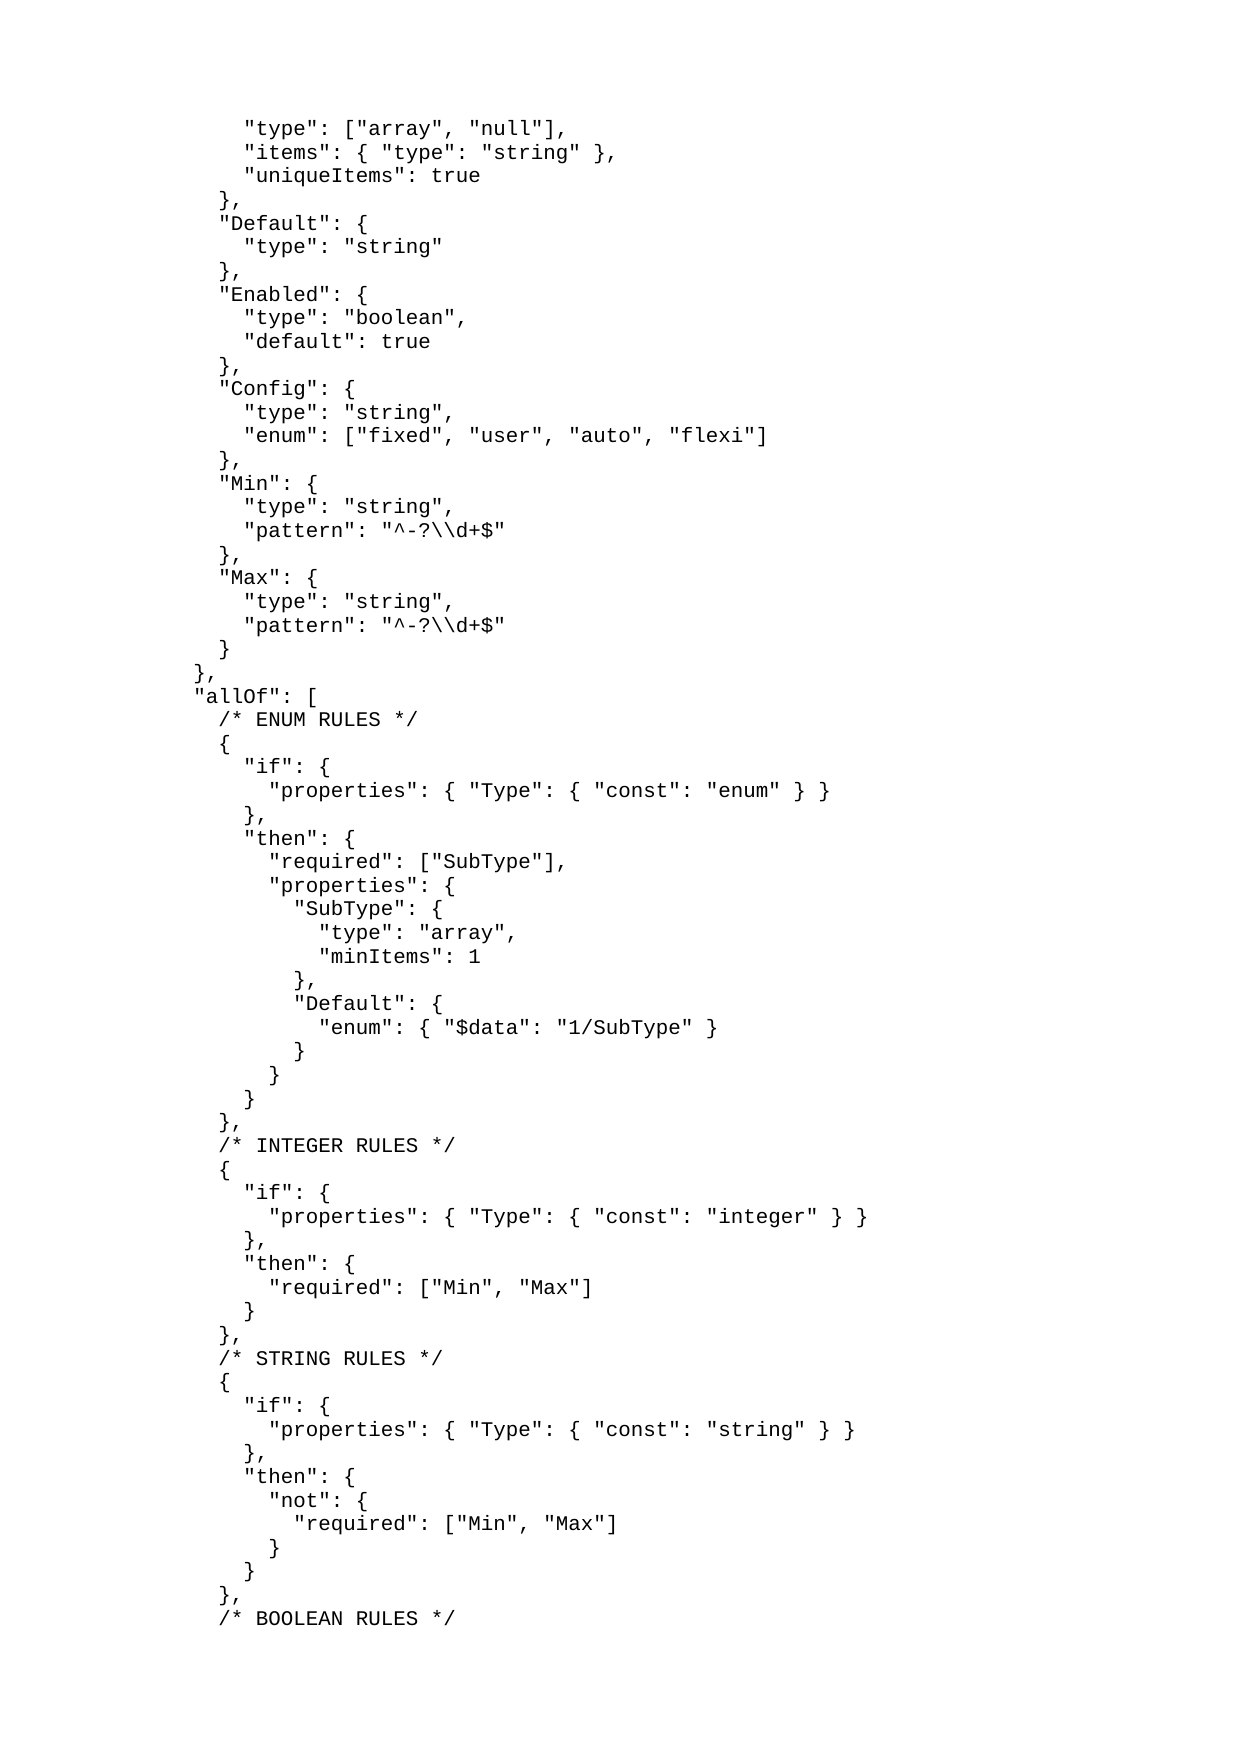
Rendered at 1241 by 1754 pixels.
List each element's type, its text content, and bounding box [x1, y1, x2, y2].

text /* BOOLEAN RULES */ [118, 1608, 1122, 1631]
text "Enabled": { [118, 284, 1122, 307]
text "properties": { "Type": { "const": "string" } } [118, 1419, 1122, 1442]
text "type": "boolean", [118, 307, 1122, 331]
text "required": ["Min", "Max"] [118, 1277, 1122, 1300]
text "Default": { [118, 213, 1122, 236]
text }, [118, 354, 1122, 378]
text }, [118, 969, 1122, 993]
text "enum": ["fixed", "user", "auto", "flexi"] [118, 426, 1122, 449]
text { [118, 1158, 1122, 1182]
text "required": ["SubType"], [118, 851, 1122, 875]
text "then": { [118, 1466, 1122, 1489]
text "allOf": [ [118, 686, 1122, 709]
text "Default": { [118, 993, 1122, 1017]
text { [118, 733, 1122, 757]
text "pattern": "^-?\\d+$" [118, 520, 1122, 544]
text } [118, 1561, 1122, 1584]
text "default": true [118, 331, 1122, 354]
text { [118, 1371, 1122, 1395]
text "Config": { [118, 378, 1122, 402]
text }, [118, 1229, 1122, 1253]
text "minItems": 1 [118, 946, 1122, 969]
text }, [118, 804, 1122, 827]
text } [118, 1088, 1122, 1111]
text "type": "string", [118, 496, 1122, 520]
text "not": { [118, 1489, 1122, 1513]
text "type": "string" [118, 236, 1122, 260]
text }, [118, 449, 1122, 473]
text "type": ["array", "null"], [118, 118, 1122, 142]
text }, [118, 662, 1122, 686]
text } [118, 1300, 1122, 1324]
text "uniqueItems": true [118, 165, 1122, 189]
text "Max": { [118, 567, 1122, 591]
text "if": { [118, 757, 1122, 780]
text "if": { [118, 1395, 1122, 1419]
text /* INTEGER RULES */ [118, 1135, 1122, 1158]
text }, [118, 1111, 1122, 1135]
text }, [118, 1584, 1122, 1608]
text "pattern": "^-?\\d+$" [118, 615, 1122, 638]
text }, [118, 189, 1122, 213]
text "Min": { [118, 473, 1122, 496]
text "type": "string", [118, 591, 1122, 615]
text }, [118, 1324, 1122, 1348]
text "SubType": { [118, 898, 1122, 922]
text } [118, 1064, 1122, 1088]
text "properties": { [118, 875, 1122, 898]
text }, [118, 544, 1122, 567]
text "enum": { "$data": "1/SubType" } [118, 1017, 1122, 1040]
text /* STRING RULES */ [118, 1348, 1122, 1371]
text /* ENUM RULES */ [118, 709, 1122, 733]
text } [118, 1537, 1122, 1561]
text "if": { [118, 1182, 1122, 1206]
text }, [118, 260, 1122, 284]
text "properties": { "Type": { "const": "integer" } } [118, 1206, 1122, 1229]
text "type": "array", [118, 922, 1122, 946]
text } [118, 1040, 1122, 1064]
text "type": "string", [118, 402, 1122, 426]
text } [118, 638, 1122, 662]
text "then": { [118, 827, 1122, 851]
text "then": { [118, 1253, 1122, 1277]
text }, [118, 1442, 1122, 1466]
text "items": { "type": "string" }, [118, 142, 1122, 165]
text "properties": { "Type": { "const": "enum" } } [118, 780, 1122, 804]
text "required": ["Min", "Max"] [118, 1513, 1122, 1537]
